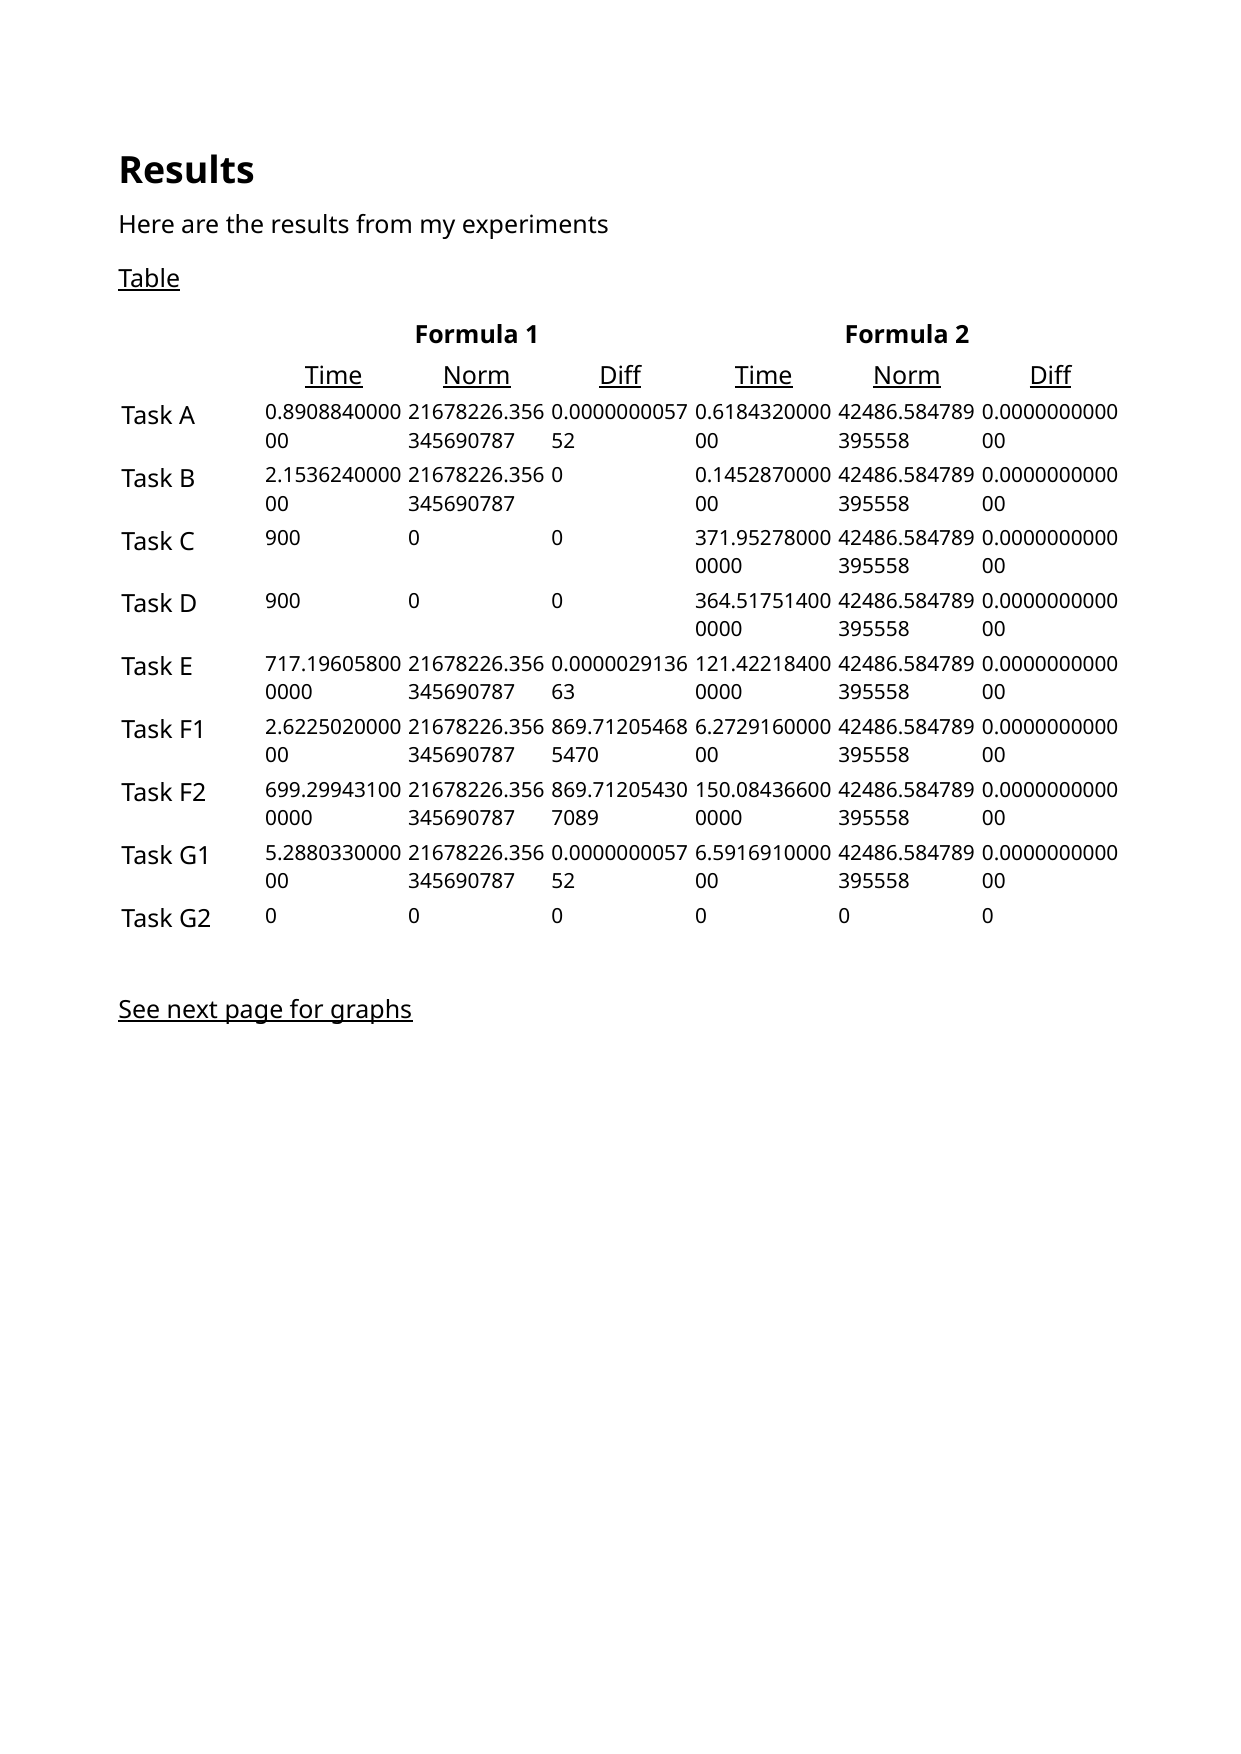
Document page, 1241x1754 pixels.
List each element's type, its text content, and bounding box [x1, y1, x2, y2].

table_cell 0.000000000000 [979, 520, 1122, 583]
table_cell 0.000000000000 [979, 772, 1122, 835]
table_cell 0.000002913663 [548, 646, 692, 709]
table_cell Task A [118, 394, 262, 457]
table_cell 21678226.356345690787 [405, 646, 548, 709]
text Table [118, 260, 1122, 294]
table_cell 0.000000000000 [979, 835, 1122, 898]
table_cell 42486.584789395558 [835, 394, 978, 457]
table_cell 0.000000005752 [548, 835, 692, 898]
table_cell Task B [118, 457, 262, 520]
table_cell 6.591691000000 [692, 835, 835, 898]
table_cell 121.422184000000 [692, 646, 835, 709]
table_cell 42486.584789395558 [835, 772, 978, 835]
table_cell 2.153624000000 [262, 457, 405, 520]
table_cell 42486.584789395558 [835, 646, 978, 709]
table_cell Diff [548, 354, 692, 394]
table_cell 150.084366000000 [692, 772, 835, 835]
table_cell Task C [118, 520, 262, 583]
table_cell 21678226.356345690787 [405, 835, 548, 898]
table_cell Diff [979, 354, 1122, 394]
table_cell 699.299431000000 [262, 772, 405, 835]
table_cell Task D [118, 583, 262, 646]
table_cell 0 [405, 583, 548, 646]
table_cell 0 [548, 898, 692, 938]
table_header [118, 314, 262, 354]
table_cell Task F1 [118, 709, 262, 772]
table_cell 900 [262, 583, 405, 646]
table_cell 0.000000000000 [979, 583, 1122, 646]
table_cell Task G1 [118, 835, 262, 898]
table_cell 0 [548, 457, 692, 520]
table_cell 21678226.356345690787 [405, 457, 548, 520]
table_cell 0 [405, 520, 548, 583]
table_cell 0.000000000000 [979, 394, 1122, 457]
table_cell 0 [548, 520, 692, 583]
table_cell 869.712054307089 [548, 772, 692, 835]
table_cell 42486.584789395558 [835, 457, 978, 520]
table_header Formula 2 [692, 314, 1122, 354]
table_cell Time [692, 354, 835, 394]
table_cell 42486.584789395558 [835, 709, 978, 772]
table_cell 0.000000000000 [979, 457, 1122, 520]
table_cell 371.952780000000 [692, 520, 835, 583]
table_header Formula 1 [262, 314, 692, 354]
table_cell 42486.584789395558 [835, 835, 978, 898]
table_cell 717.196058000000 [262, 646, 405, 709]
table_cell 0 [405, 898, 548, 938]
table_cell 0.890884000000 [262, 394, 405, 457]
table_cell 21678226.356345690787 [405, 394, 548, 457]
table_cell [118, 354, 262, 394]
subtitle Results [118, 143, 1122, 194]
table_cell 42486.584789395558 [835, 583, 978, 646]
table_cell 0 [262, 898, 405, 938]
table_cell 900 [262, 520, 405, 583]
table_cell 869.712054685470 [548, 709, 692, 772]
table_cell 0.000000000000 [979, 646, 1122, 709]
table_cell 0 [692, 898, 835, 938]
table_cell 42486.584789395558 [835, 520, 978, 583]
table_cell 21678226.356345690787 [405, 772, 548, 835]
table_cell Norm [405, 354, 548, 394]
table_cell 0 [835, 898, 978, 938]
table_cell 5.288033000000 [262, 835, 405, 898]
table_cell 0.000000005752 [548, 394, 692, 457]
table_cell Task E [118, 646, 262, 709]
table_cell Task F2 [118, 772, 262, 835]
text Here are the results from my experiments [118, 207, 1122, 241]
table_cell Time [262, 354, 405, 394]
text See next page for graphs [118, 992, 1122, 1026]
table_cell 364.517514000000 [692, 583, 835, 646]
table_cell Norm [835, 354, 978, 394]
table_cell 0.000000000000 [979, 709, 1122, 772]
table_cell 0.145287000000 [692, 457, 835, 520]
table_cell 0.618432000000 [692, 394, 835, 457]
table_cell 0 [979, 898, 1122, 938]
table_cell 0 [548, 583, 692, 646]
table_cell Task G2 [118, 898, 262, 938]
table_cell 2.622502000000 [262, 709, 405, 772]
table_cell 6.272916000000 [692, 709, 835, 772]
table_cell 21678226.356345690787 [405, 709, 548, 772]
